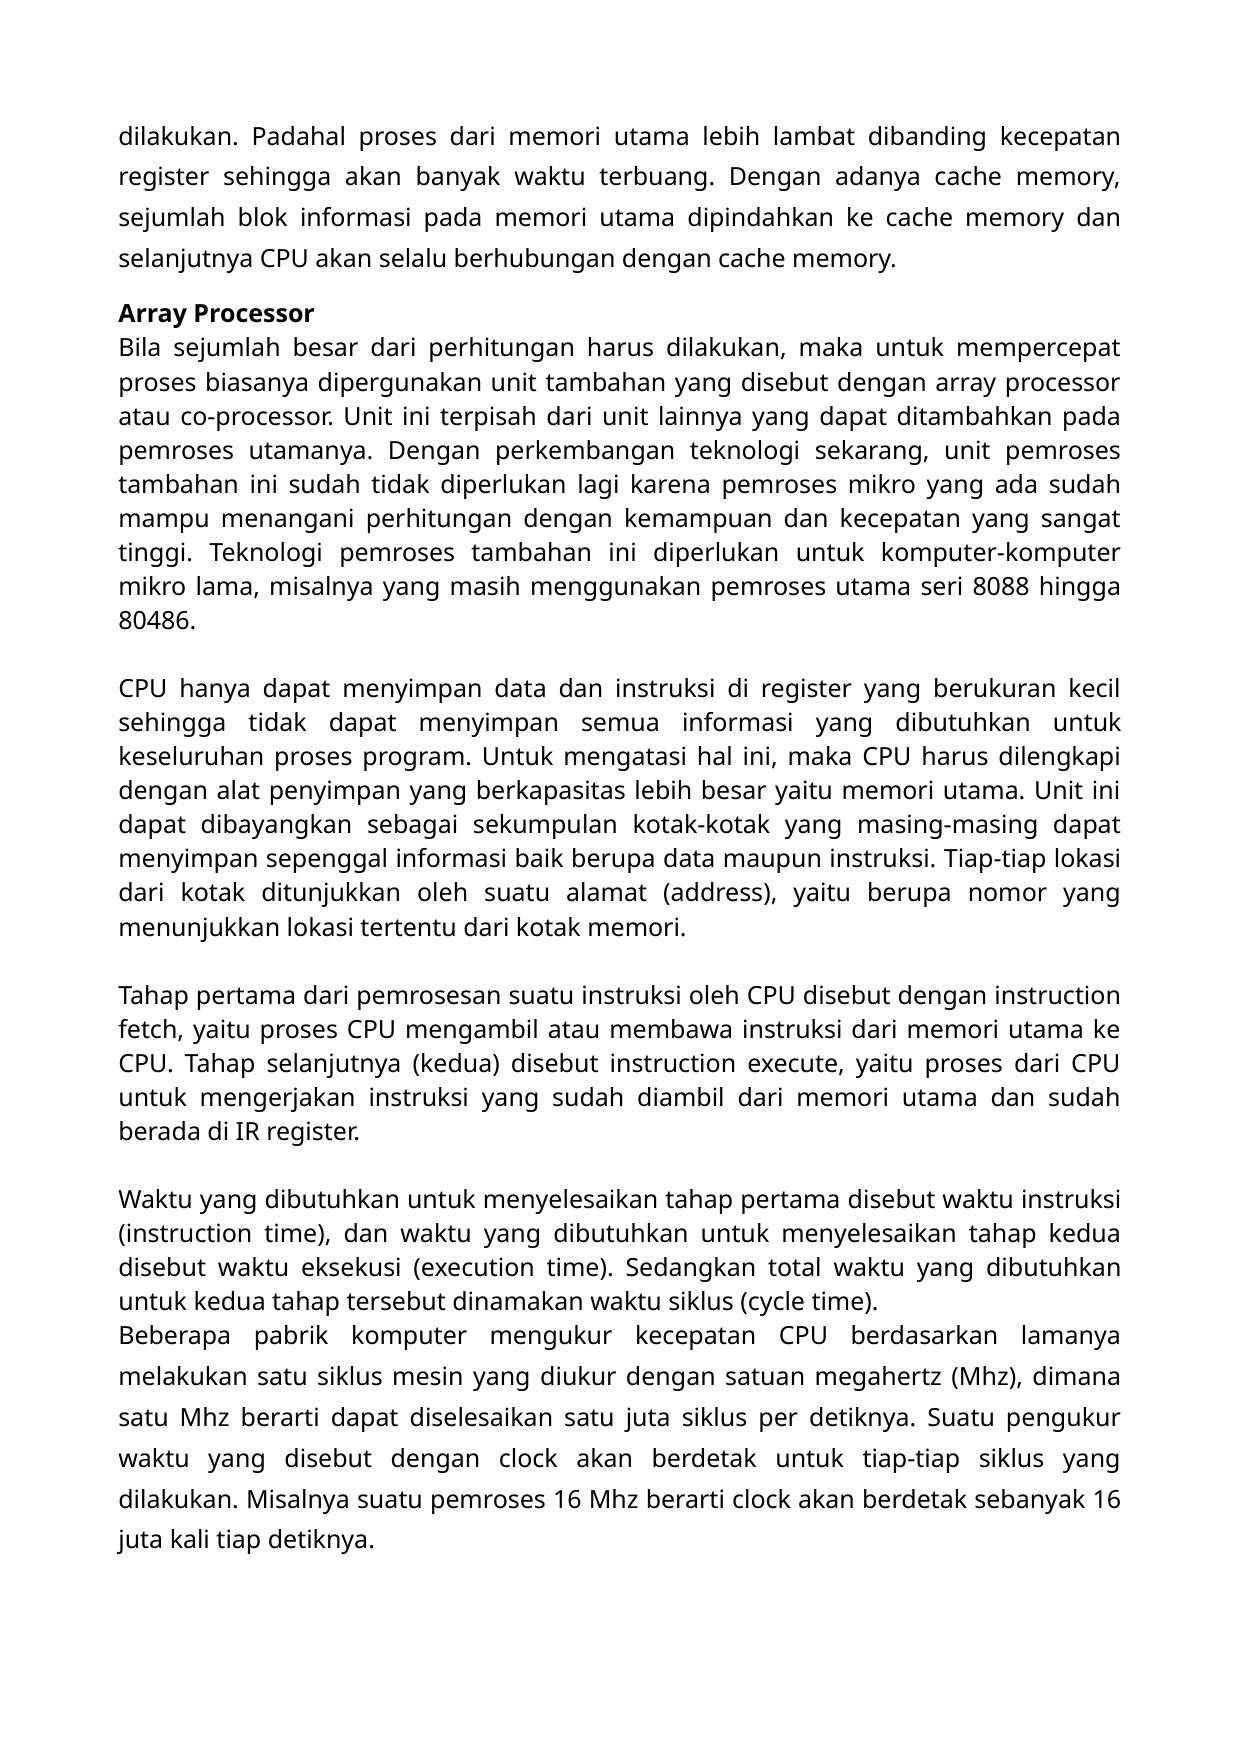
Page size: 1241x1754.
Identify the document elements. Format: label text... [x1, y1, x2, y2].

text Tahap pertama dari pemrosesan suatu instruksi oleh CPU disebut dengan instruction fetch, yaitu proses CPU mengambil atau membawa instruksi dari memori utama ke CPU. Tahap selanjutnya (kedua) disebut instruction execute, yaitu proses dari CPU untuk mengerjakan instruksi yang sudah diambil dari memori utama dan sudah berada di IR register. [118, 977, 1122, 1148]
text CPU hanya dapat menyimpan data dan instruksi di register yang berukuran kecil sehingga tidak dapat menyimpan semua informasi yang dibutuhkan untuk keseluruhan proses program. Untuk mengatasi hal ini, maka CPU harus dilengkapi dengan alat penyimpan yang berkapasitas lebih besar yaitu memori utama. Unit ini dapat dibayangkan sebagai sekumpulan kotak-kotak yang masing-masing dapat menyimpan sepenggal informasi baik berupa data maupun instruksi. Tiap-tiap lokasi dari kotak ditunjukkan oleh suatu alamat (address), yaitu berupa nomor yang menunjukkan lokasi tertentu dari kotak memori. [118, 671, 1122, 943]
text Beberapa pabrik komputer mengukur kecepatan CPU berdasarkan lamanya melakukan satu siklus mesin yang diukur dengan satuan megahertz (Mhz), dimana satu Mhz berarti dapat diselesaikan satu juta siklus per detiknya. Suatu pengukur waktu yang disebut dengan clock akan berdetak untuk tiap-tiap siklus yang dilakukan. Misalnya suatu pemroses 16 Mhz berarti clock akan berdetak sebanyak 16 juta kali tiap detiknya. [118, 1318, 1122, 1556]
text Waktu yang dibutuhkan untuk menyelesaikan tahap pertama disebut waktu instruksi (instruction time), dan waktu yang dibutuhkan untuk menyelesaikan tahap kedua disebut waktu eksekusi (execution time). Sedangkan total waktu yang dibutuhkan untuk kedua tahap tersebut dinamakan waktu siklus (cycle time). [118, 1182, 1122, 1318]
text Bila sejumlah besar dari perhitungan harus dilakukan, maka untuk mempercepat proses biasanya dipergunakan unit tambahan yang disebut dengan array processor atau co-processor. Unit ini terpisah dari unit lainnya yang dapat ditambahkan pada pemroses utamanya. Dengan perkembangan teknologi sekarang, unit pemroses tambahan ini sudah tidak diperlukan lagi karena pemroses mikro yang ada sudah mampu menangani perhitungan dengan kemampuan dan kecepatan yang sangat tinggi. Teknologi pemroses tambahan ini diperlukan untuk komputer-komputer mikro lama, misalnya yang masih menggunakan pemroses utama seri 8088 hingga 80486. [118, 330, 1122, 637]
text Array Processor [118, 296, 1122, 330]
text dilakukan. Padahal proses dari memori utama lebih lambat dibanding kecepatan register sehingga akan banyak waktu terbuang. Dengan adanya cache memory, sejumlah blok informasi pada memori utama dipindahkan ke cache memory dan selanjutnya CPU akan selalu berhubungan dengan cache memory. [118, 118, 1122, 275]
